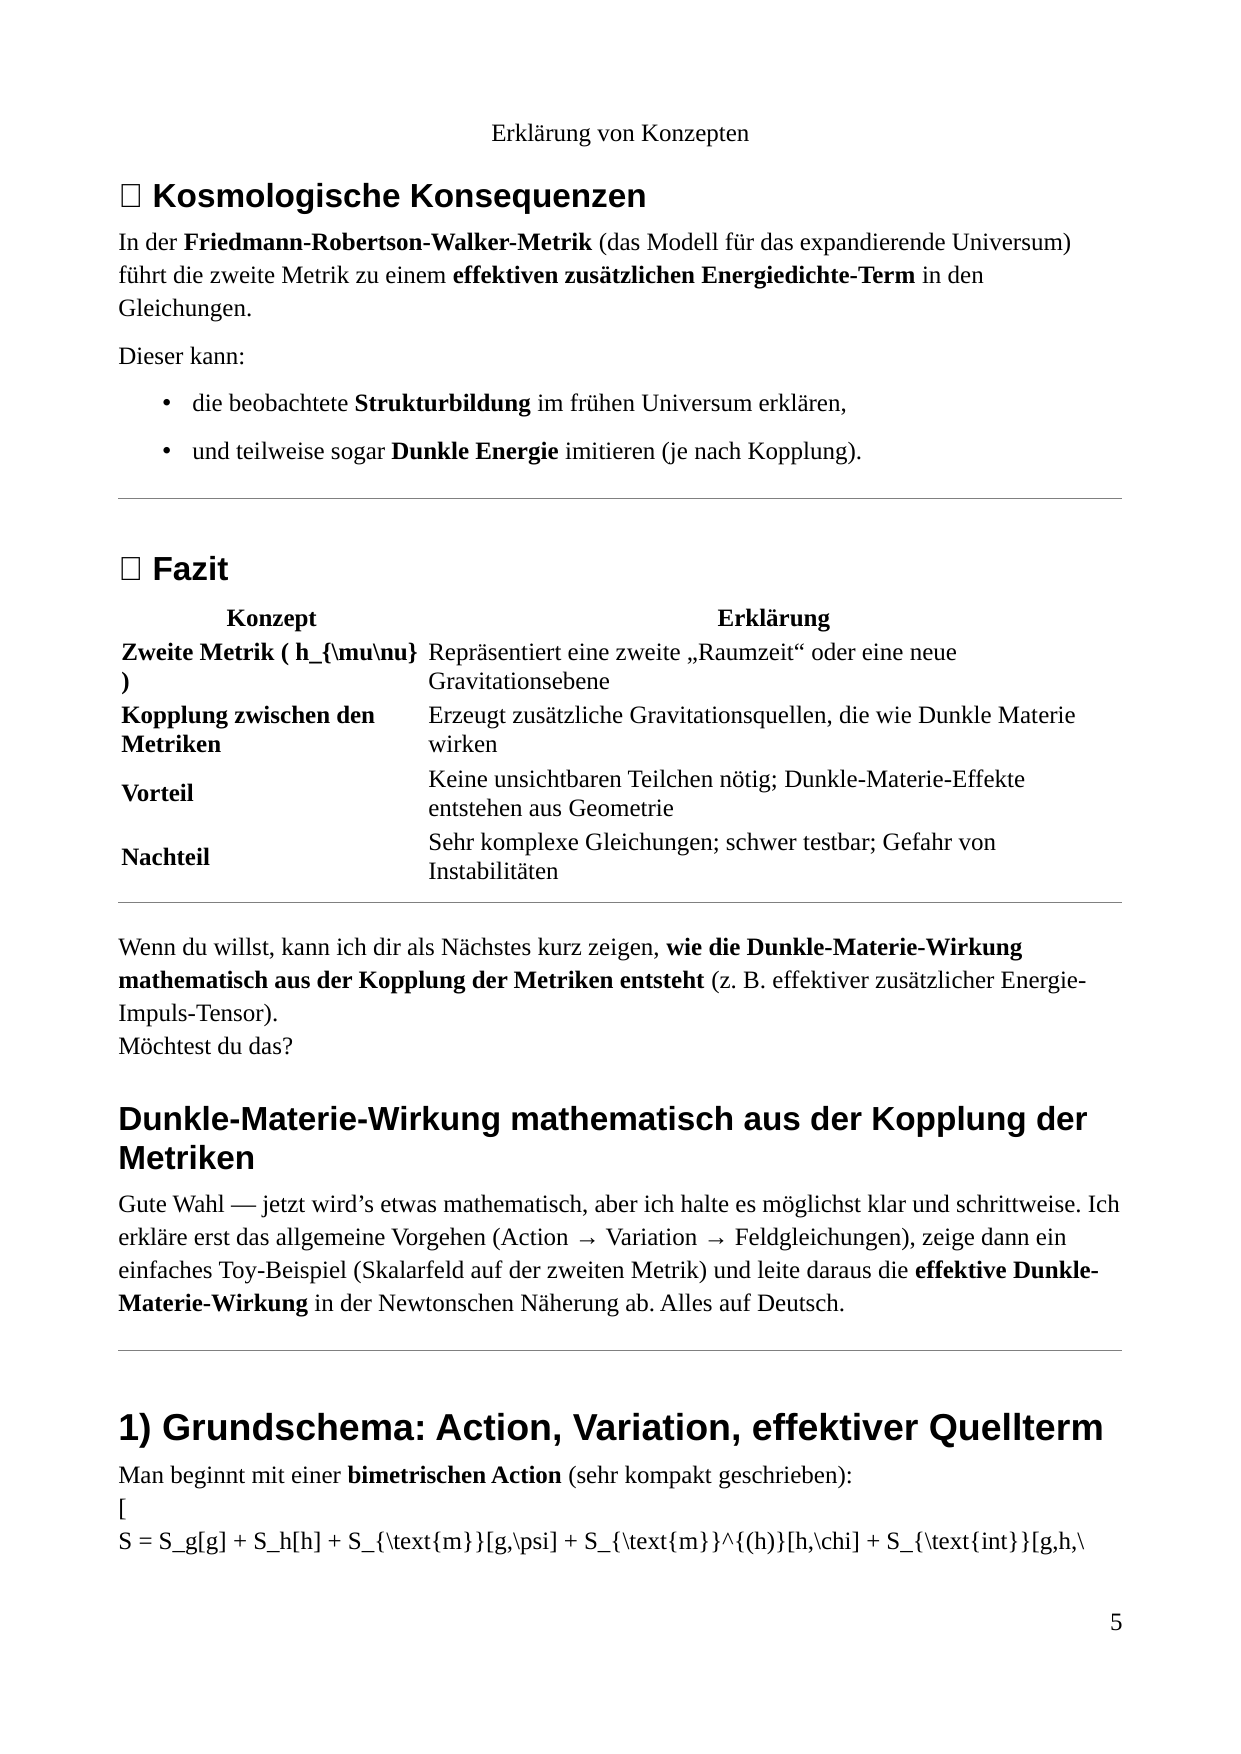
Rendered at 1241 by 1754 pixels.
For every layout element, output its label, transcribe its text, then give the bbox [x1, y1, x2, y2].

text In der Friedmann-Robertson-Walker-Metrik (das Modell für das expandierende Universum) führt die zweite Metrik zu einem effektiven zusätzlichen Energiedichte-Term in den Gleichungen. [118, 227, 1122, 322]
text Gute Wahl — jetzt wird’s etwas mathematisch, aber ich halte es möglichst klar und schrittweise. Ich erkläre erst das allgemeine Vorgehen (Action → Variation → Feldgleichungen), zeige dann ein einfaches Toy-Beispiel (Skalarfeld auf der zweiten Metrik) und leite daraus die effektive Dunkle-Materie-Wirkung in der Newtonschen Näherung ab. Alles auf Deutsch. [118, 1189, 1122, 1317]
subtitle 1) Grundschema: Action, Variation, effektiver Quellterm [118, 1405, 1122, 1448]
table_cell Repräsentiert eine zweite „Raumzeit“ oder eine neue Gravitationsebene [425, 634, 1122, 698]
text Dieser kann: [118, 341, 1122, 370]
table_cell Kopplung zwischen den Metriken [118, 698, 425, 761]
table_header Konzept [118, 600, 425, 634]
subtitle 🔹 Kosmologische Konsequenzen [118, 176, 1122, 215]
subtitle 🔹 Fazit [118, 549, 1122, 587]
list und teilweise sogar Dunkle Energie imitieren (je nach Kopplung). [162, 436, 1122, 465]
table_cell Sehr komplexe Gleichungen; schwer testbar; Gefahr von Instabilitäten [425, 824, 1122, 888]
text Wenn du willst, kann ich dir als Nächstes kurz zeigen, wie die Dunkle-Materie-Wirkung mathematisch aus der Kopplung der Metriken entsteht (z. B. effektiver zusätzlicher Energie-Impuls-Tensor). Möchtest du das? [118, 932, 1122, 1060]
table_cell Keine unsichtbaren Teilchen nötig; Dunkle-Materie-Effekte entstehen aus Geometrie [425, 761, 1122, 824]
table_cell Nachteil [118, 824, 425, 888]
table_header Erklärung [425, 600, 1122, 634]
list die beobachtete Strukturbildung im frühen Universum erklären, [162, 388, 1122, 417]
table_cell Erzeugt zusätzliche Gravitationsquellen, die wie Dunkle Materie wirken [425, 698, 1122, 761]
table_cell Zweite Metrik ( h_{\mu\nu} ) [118, 634, 425, 698]
table_cell Vorteil [118, 761, 425, 824]
text Man beginnt mit einer bimetrischen Action (sehr kompakt geschrieben): [ S = S_g[g] + S_h[h] + S_{\text{m}}[g,\psi] + S_{\text{m}}^{(h)}[h,\chi] + S_{\text{int}}[g,h,\ [118, 1460, 1122, 1555]
subtitle Dunkle-Materie-Wirkung mathematisch aus der Kopplung der Metriken [118, 1099, 1122, 1176]
